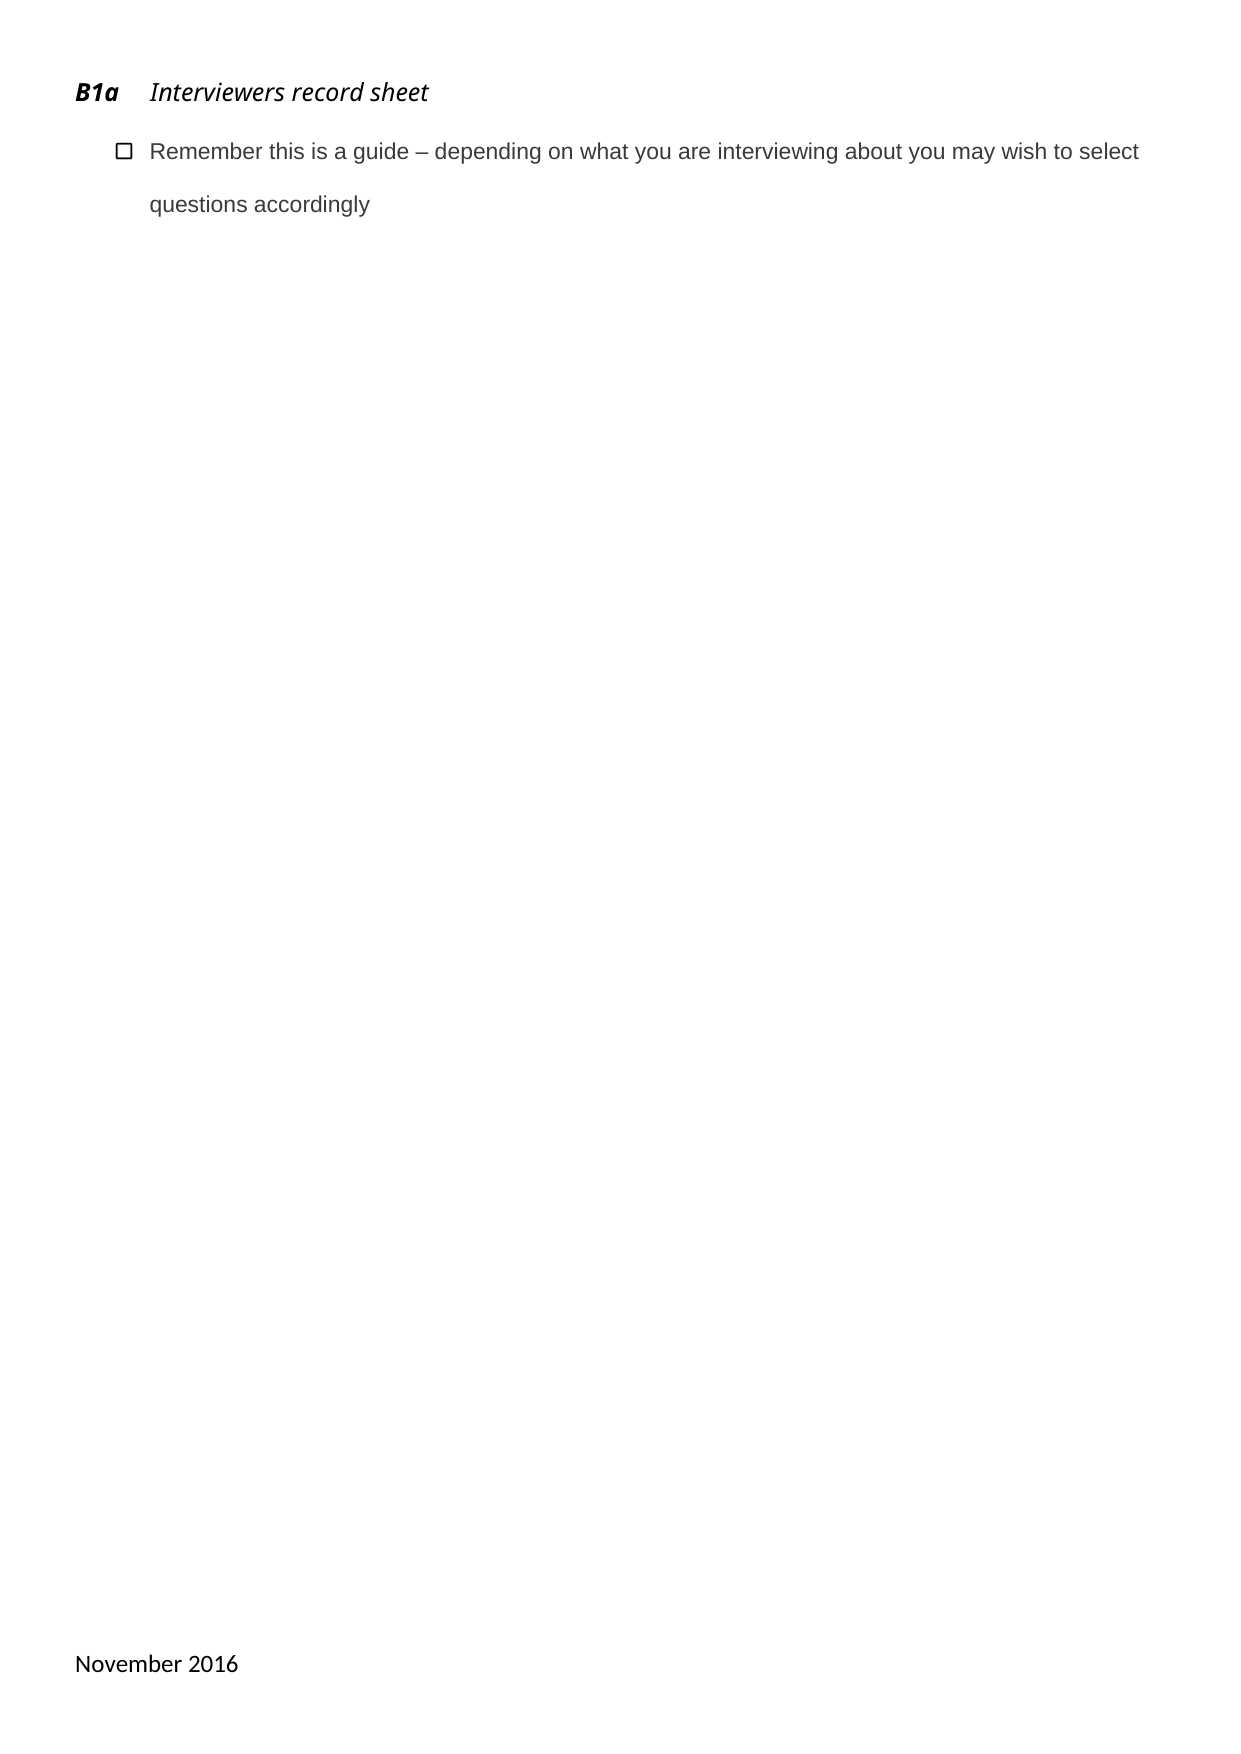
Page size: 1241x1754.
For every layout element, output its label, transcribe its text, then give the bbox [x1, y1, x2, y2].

list Remember this is a guide – depending on what you are interviewing about you may wish to select questions accordingly [112, 138, 1165, 217]
